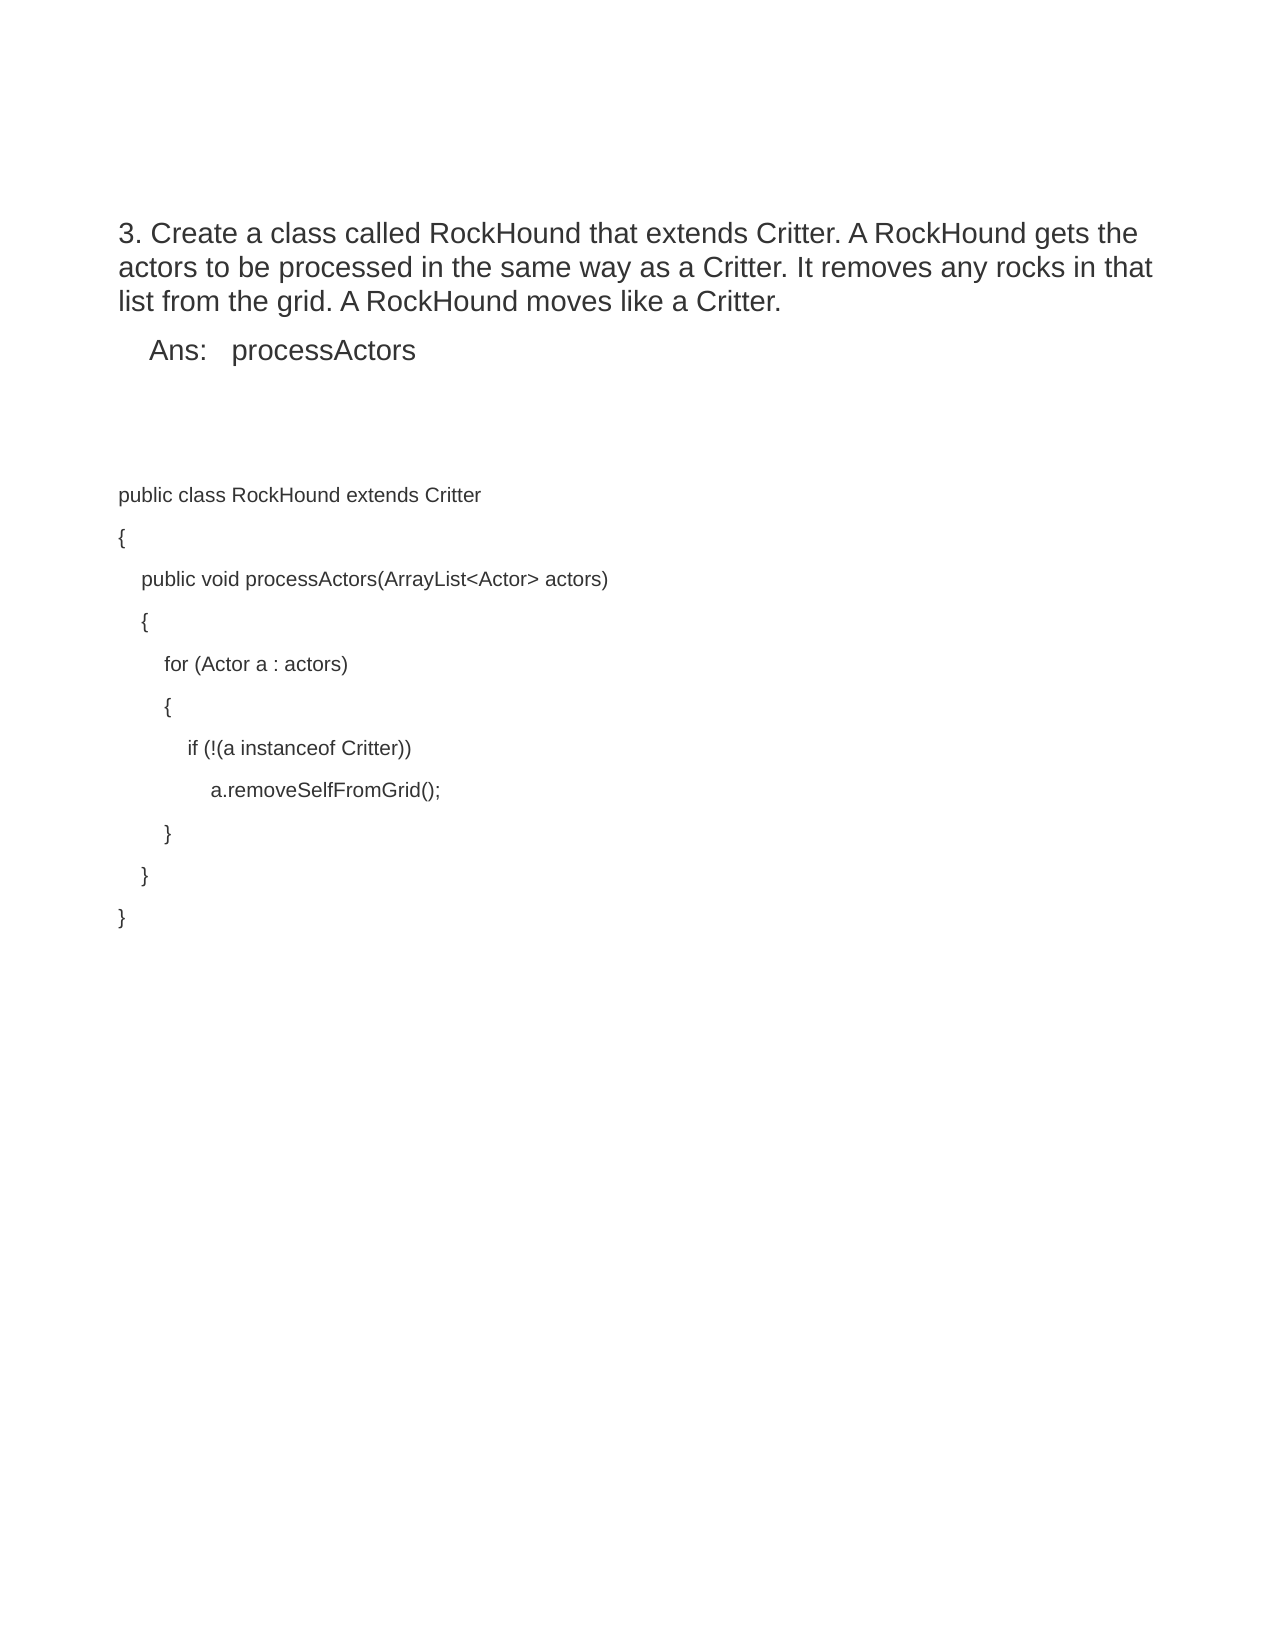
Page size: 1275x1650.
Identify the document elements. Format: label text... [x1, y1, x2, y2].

text public void processActors(ArrayList<Actor> actors) [118, 564, 1157, 591]
text { [118, 522, 1157, 549]
text if (!(a instanceof Critter)) [118, 733, 1157, 760]
text public class RockHound extends Critter [118, 480, 1157, 507]
text { [118, 607, 1157, 633]
text 3. Create a class called RockHound that extends Critter. A RockHound gets the actors to be processed in the same way as a Critter. It removes any rocks in that list from the grid. A RockHound moves like a Critter. [118, 216, 1157, 317]
text } [118, 860, 1157, 886]
text { [118, 691, 1157, 718]
text Ans: processActors [118, 333, 1157, 366]
text } [118, 818, 1157, 844]
text for (Actor a : actors) [118, 649, 1157, 676]
text } [118, 902, 1157, 929]
text a.removeSelfFromGrid(); [118, 776, 1157, 802]
